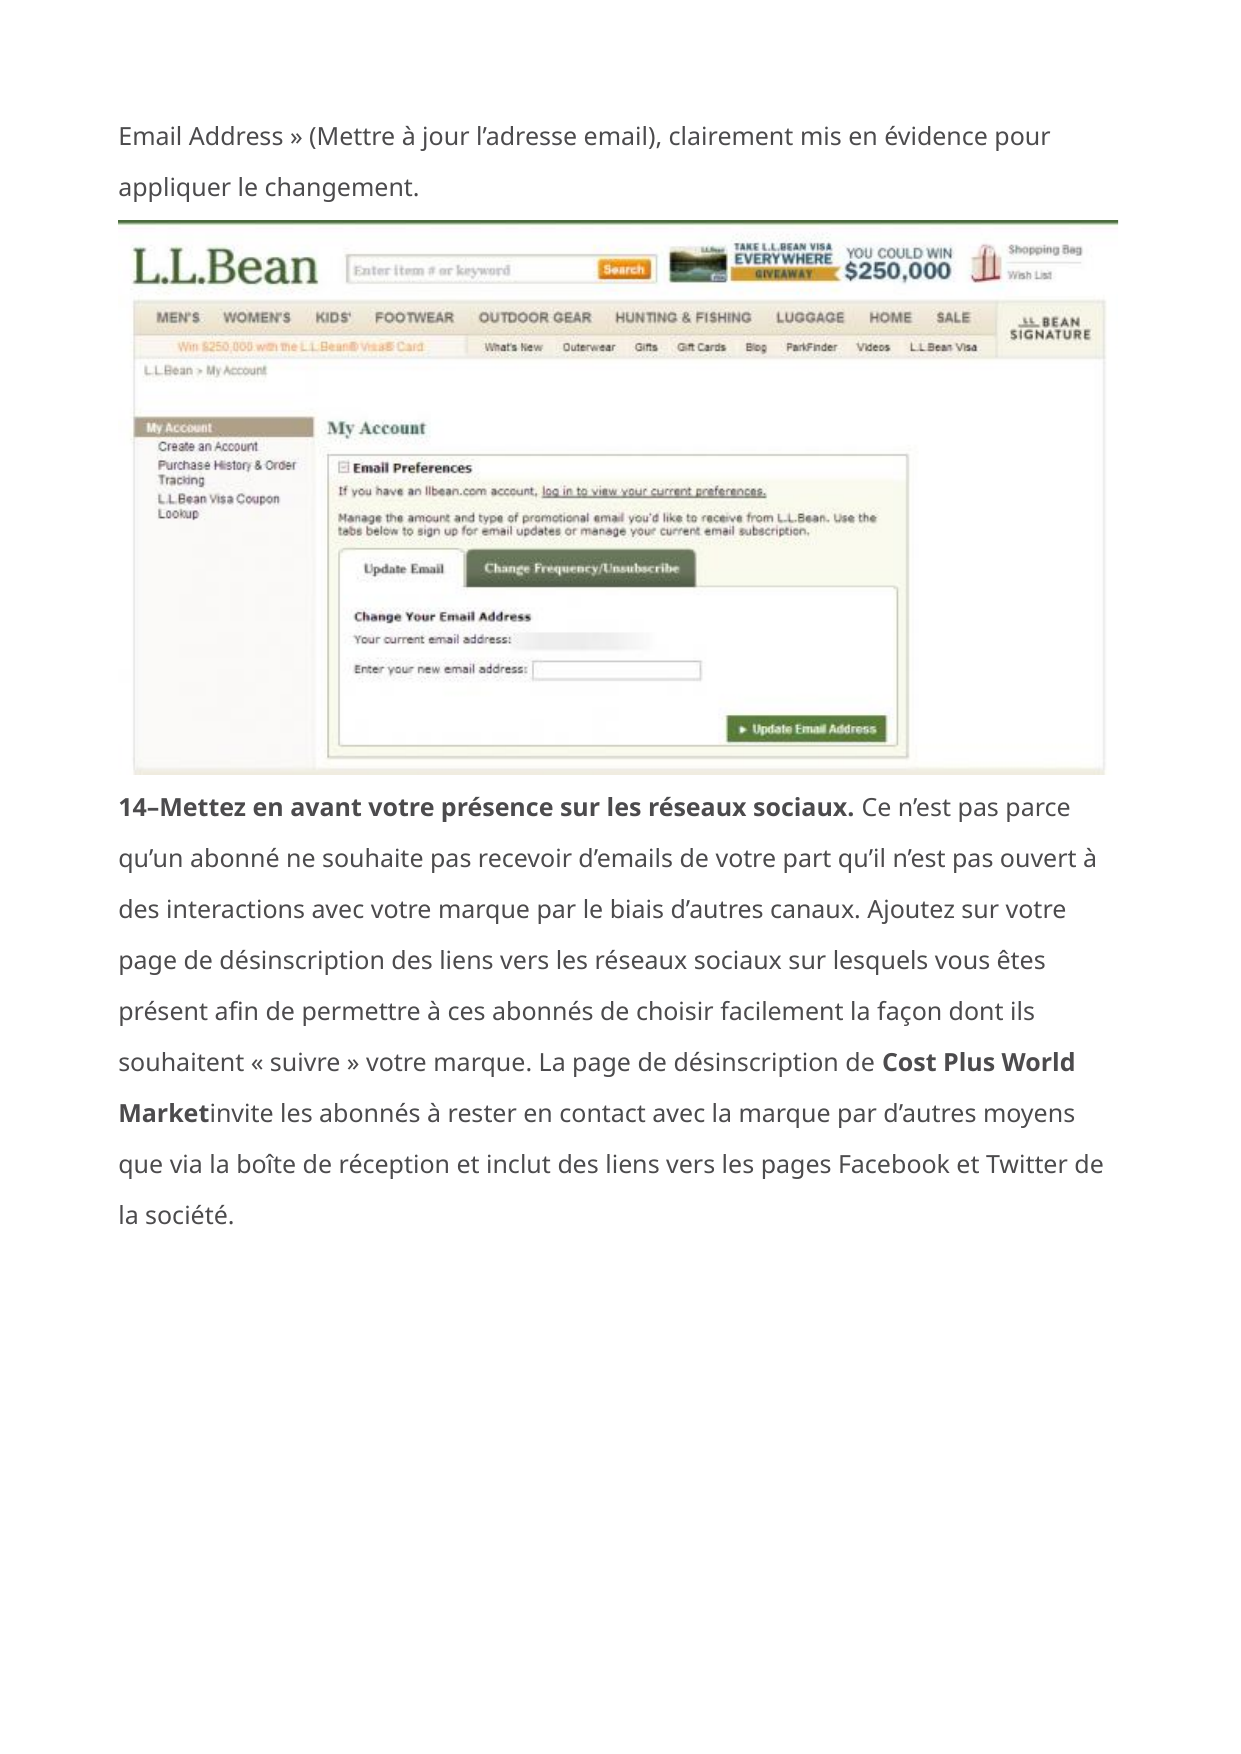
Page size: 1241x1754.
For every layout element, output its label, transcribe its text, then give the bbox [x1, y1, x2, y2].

text 14–Mettez en avant votre présence sur les réseaux sociaux. Ce n’est pas parce qu’un abonné ne souhaite pas recevoir d’emails de votre part qu’il n’est pas ouvert à des interactions avec votre marque par le biais d’autres canaux. Ajoutez sur votre page de désinscription des liens vers les réseaux sociaux sur lesquels vous êtes présent afin de permettre à ces abonnés de choisir facilement la façon dont ils souhaitent « suivre » votre marque. La page de désinscription de Cost Plus World Marketinvite les abonnés à rester en contact avec la marque par d’autres moyens que via la boîte de réception et inclut des liens vers les pages Facebook et Twitter de la société. [118, 789, 1122, 1232]
picture [118, 220, 1119, 775]
text Email Address » (Mettre à jour l’adresse email), clairement mis en évidence pour appliquer le changement. [118, 118, 1122, 203]
